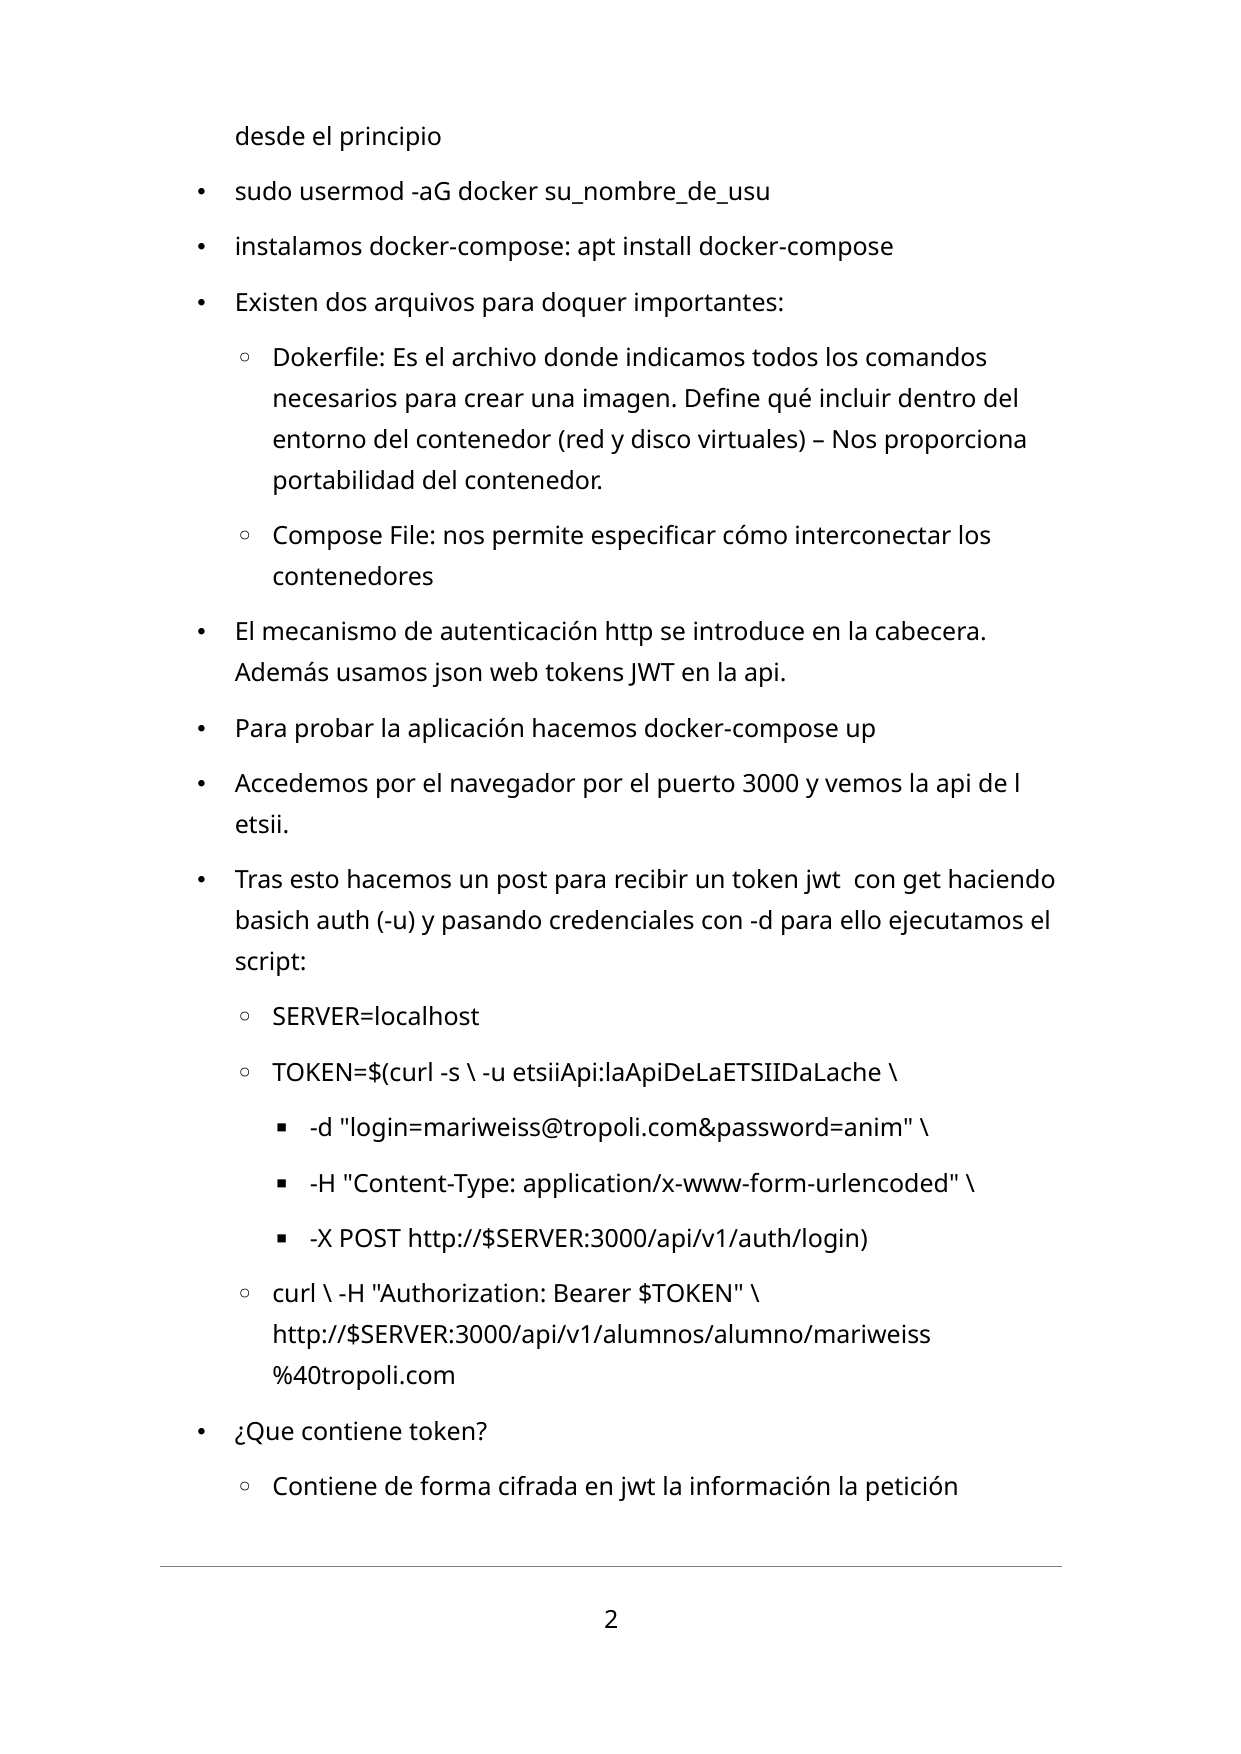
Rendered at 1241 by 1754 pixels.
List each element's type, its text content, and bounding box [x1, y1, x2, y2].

list El mecanismo de autenticación http se introduce en la cabecera. Además usamos json web tokens JWT en la api. [197, 614, 1062, 689]
list Tras esto hacemos un post para recibir un token jwt con get haciendo basich auth (-u) y pasando credenciales con -d para ello ejecutamos el script: [197, 862, 1062, 978]
list -d "login=mariweiss@tropoli.com&password=anim" \ [272, 1110, 1062, 1144]
list Dokerfile: Es el archivo donde indicamos todos los comandos necesarios para crear una imagen. Define qué incluir dentro del entorno del contenedor (red y disco virtuales) – Nos proporciona portabilidad del contenedor. [234, 340, 1062, 496]
list sudo usermod -aG docker su_nombre_de_usu [197, 173, 1062, 208]
list -X POST http://$SERVER:3000/api/v1/auth/login) [272, 1221, 1062, 1255]
list ¿Que contiene token? [197, 1413, 1062, 1447]
list desde el principio [197, 118, 1062, 152]
list -H "Content-Type: application/x-www-form-urlencoded" \ [272, 1165, 1062, 1199]
list Compose File: nos permite especificar cómo interconectar los contenedores [234, 518, 1062, 593]
list SERVER=localhost [234, 999, 1062, 1033]
list Contiene de forma cifrada en jwt la información la petición [234, 1468, 1062, 1503]
list curl \ -H "Authorization: Bearer $TOKEN" \ http://$SERVER:3000/api/v1/alumnos/alumno/mariweiss%40tropoli.com [234, 1276, 1062, 1392]
list instalamos docker-compose: apt install docker-compose [197, 229, 1062, 263]
list Existen dos arquivos para doquer importantes: [197, 284, 1062, 318]
list TOKEN=$(curl -s \ -u etsiiApi:laApiDeLaETSIIDaLache \ [234, 1054, 1062, 1088]
list Accedemos por el navegador por el puerto 3000 y vemos la api de l etsii. [197, 766, 1062, 841]
list Para probar la aplicación hacemos docker-compose up [197, 710, 1062, 744]
